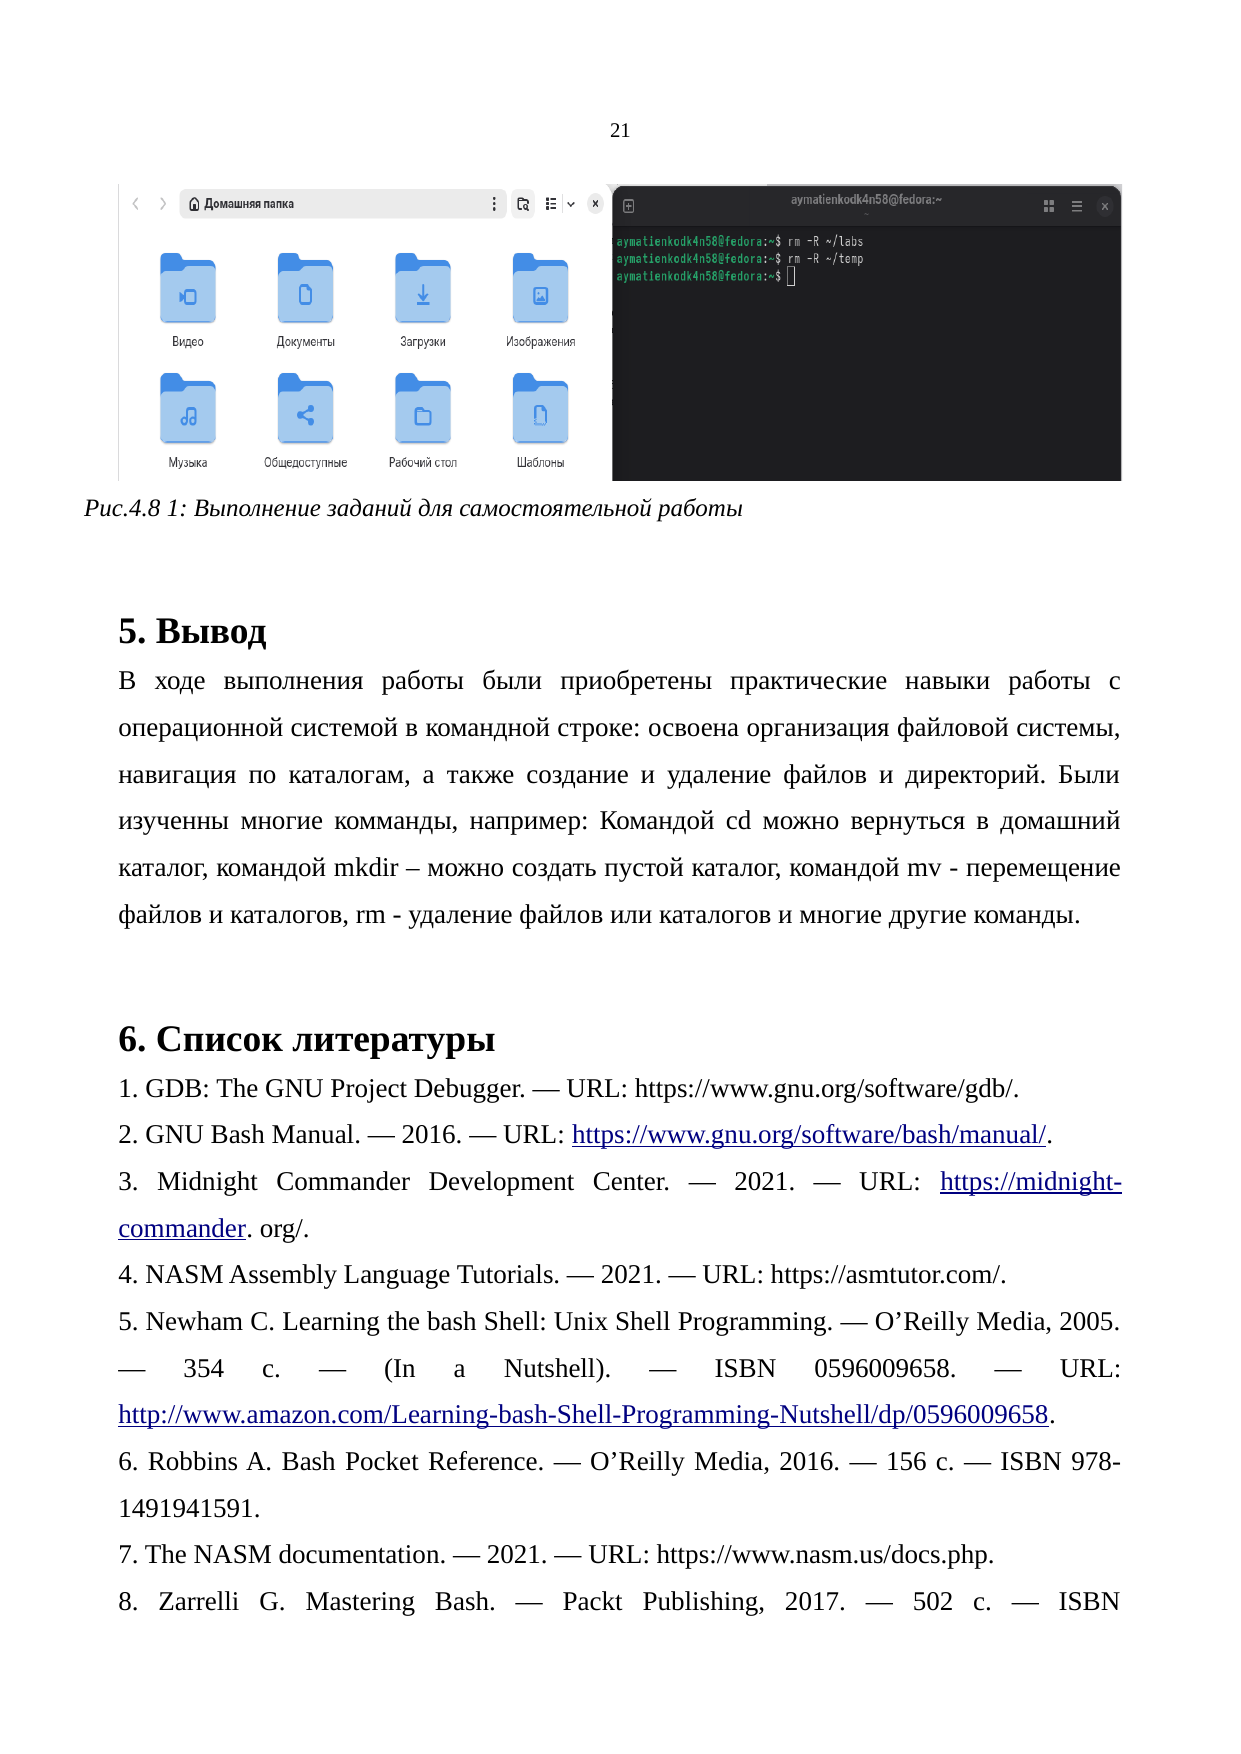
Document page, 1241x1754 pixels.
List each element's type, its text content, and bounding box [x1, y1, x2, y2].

text 8. Zarrelli G. Mastering Bash. — Packt Publishing, 2017. — 502 с. — ISBN [118, 1585, 1122, 1616]
text 7. The NASM documentation. — 2021. — URL: https://www.nasm.us/docs.php. [118, 1538, 1122, 1569]
text 6. Robbins A. Bash Pocket Reference. — O’Reilly Media, 2016. — 156 с. — ISBN 978-1491941591. [118, 1445, 1122, 1523]
text 4. NASM Assembly Language Tutorials. — 2021. — URL: https://asmtutor.com/. [118, 1258, 1122, 1289]
subtitle 5. Вывод [118, 609, 1122, 652]
text 5. Newham C. Learning the bash Shell: Unix Shell Programming. — O’Reilly Media, 2005. — 354 с. — (In a Nutshell). — ISBN 0596009658. — URL: http://www.amazon.com/Learning-bash-Shell-Programming-Nutshell/dp/0596009658. [118, 1305, 1122, 1429]
text 1. GDB: The GNU Project Debugger. — URL: https://www.gnu.org/software/gdb/. [118, 1072, 1122, 1103]
text 2. GNU Bash Manual. — 2016. — URL: https://www.gnu.org/software/bash/manual/. [118, 1118, 1122, 1149]
text Рис.4.8 1: Выполнение заданий для самостоятельной работы [84, 184, 1156, 522]
subtitle 6. Список литературы [118, 1016, 1122, 1059]
text 3. Midnight Commander Development Center. — 2021. — URL: https://midnight-commander. org/. [118, 1165, 1122, 1243]
picture [118, 184, 1123, 481]
text В ходе выполнения работы были приобретены практические навыки работы с операционной системой в командной строке: освоена организация файловой системы, навигация по каталогам, а также создание и удаление файлов и директорий. Были изученны многие комманды, например: Командой cd можно вернуться в домашний каталог, командой mkdir – можно создать пустой каталог, командой mv - перемещение файлов и каталогов, rm - удаление файлов или каталогов и многие другие команды. [118, 664, 1122, 929]
